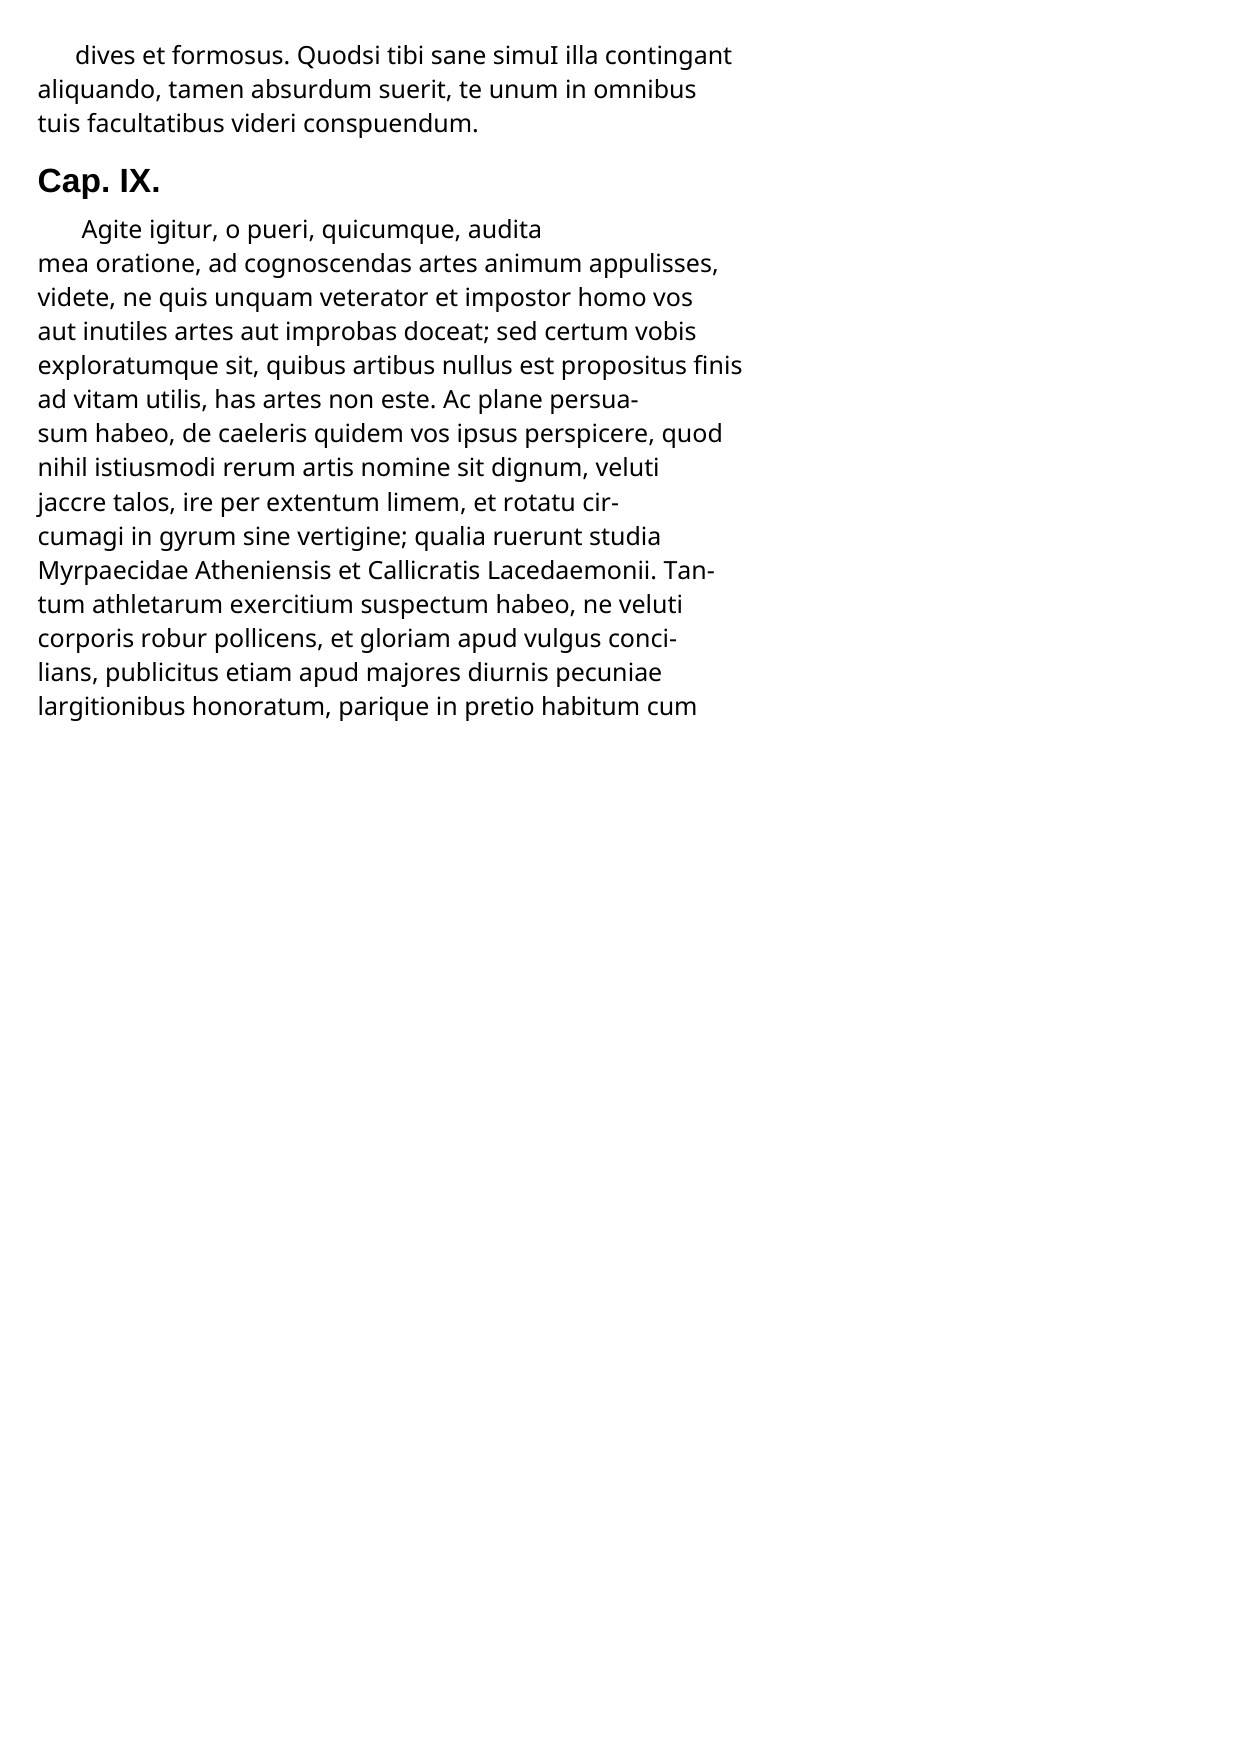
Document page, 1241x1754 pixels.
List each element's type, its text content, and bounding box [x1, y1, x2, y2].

text Agite igitur, o pueri, quicumque, audita mea oratione, ad cognoscendas artes animum appulisses, videte, ne quis unquam veterator et impostor homo vos aut inutiles artes aut improbas doceat; sed certum vobis exploratumque sit, quibus artibus nullus est propositus finis ad vitam utilis, has artes non este. Ac plane persua- sum habeo, de caeleris quidem vos ipsus perspicere, quod nihil istiusmodi rerum artis nomine sit dignum, veluti jaccre talos, ire per extentum limem, et rotatu cir- cumagi in gyrum sine vertigine; qualia ruerunt studia Myrpaecidae Atheniensis et Callicratis Lacedaemonii. Tan- tum athletarum exercitium suspectum habeo, ne veluti corporis robur pollicens, et gloriam apud vulgus conci- lians, publicitus etiam apud majores diurnis pecuniae largitionibus honoratum, parique in pretio habitum cum [37, 212, 1203, 723]
subtitle Cap. IX. [37, 161, 1203, 199]
text dives et formosus. Quodsi tibi sane simuI illa contingant aliquando, tamen absurdum suerit, te unum in omnibus tuis facultatibus videri conspuendum. [37, 37, 1203, 140]
